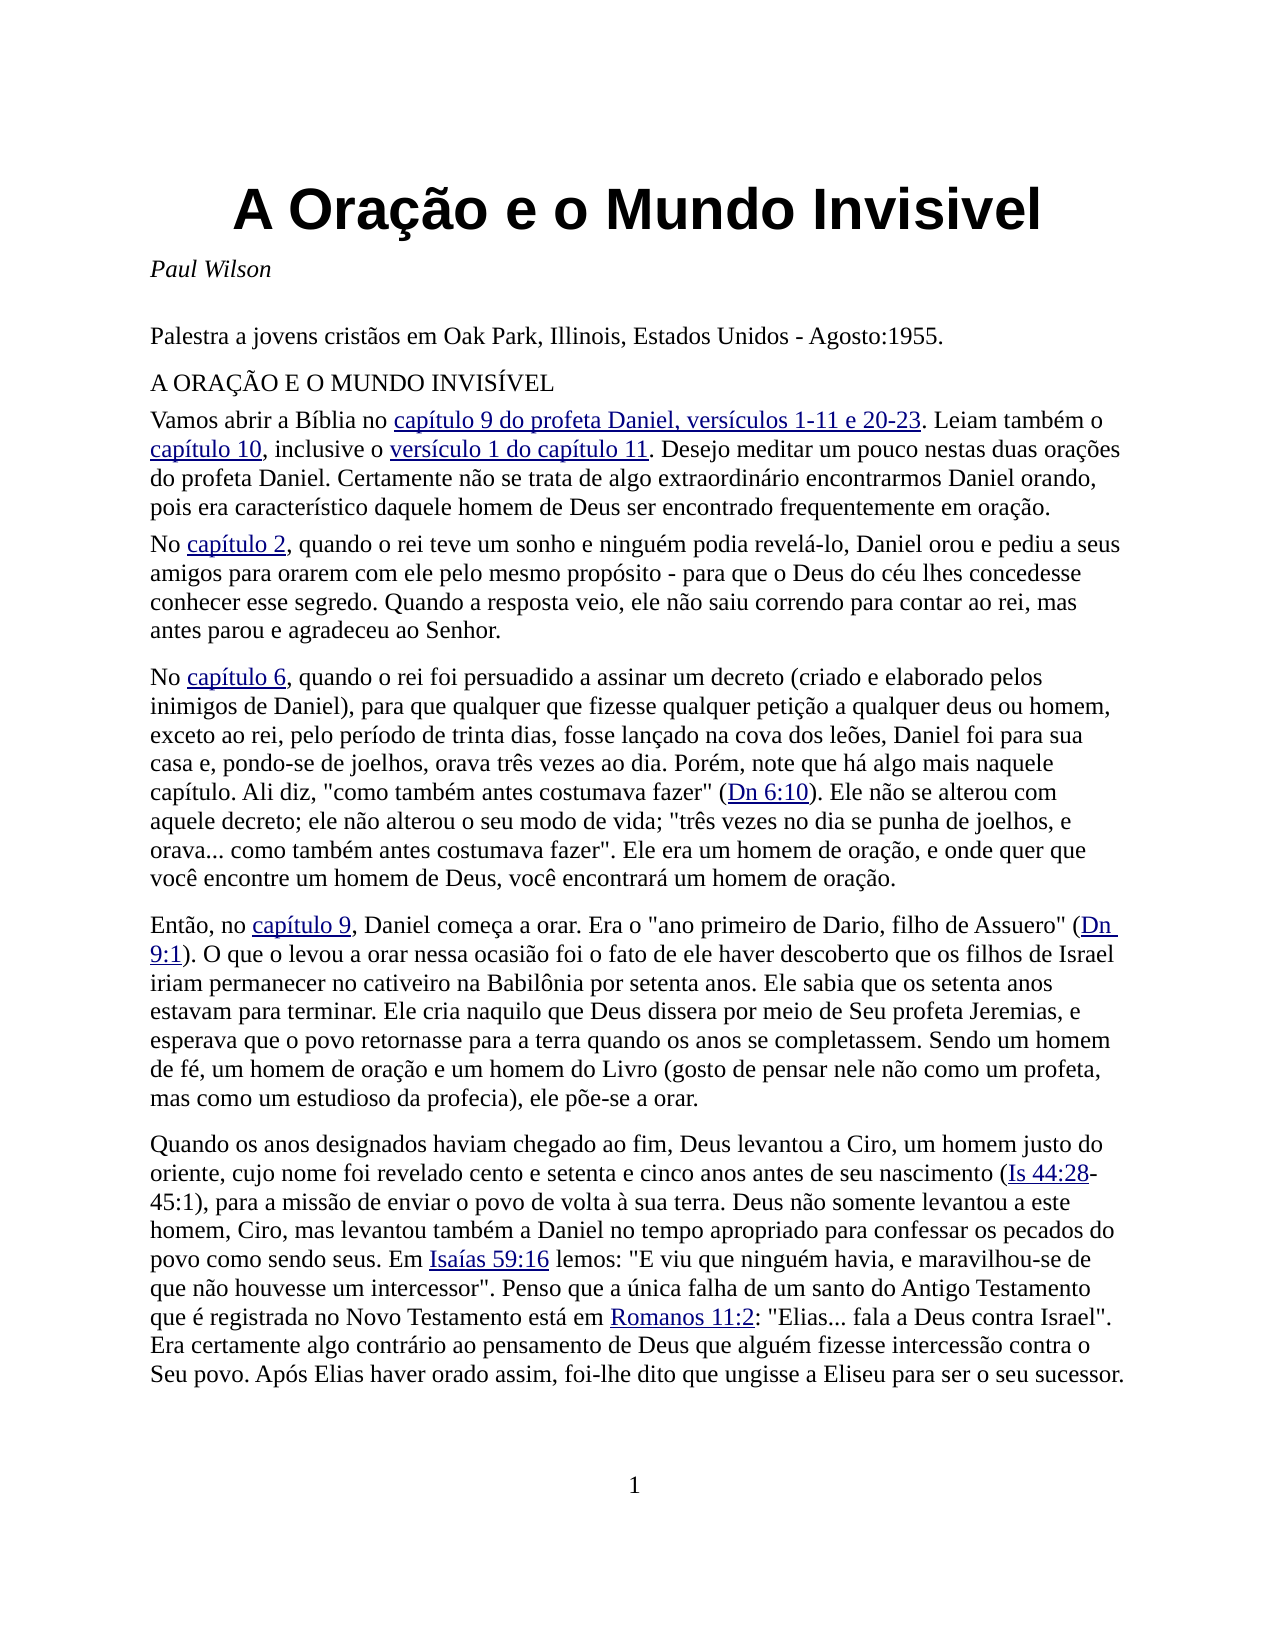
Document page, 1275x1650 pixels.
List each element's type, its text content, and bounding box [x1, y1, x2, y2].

text Quando os anos designados haviam chegado ao fim, Deus levantou a Ciro, um homem justo do oriente, cujo nome foi revelado cento e setenta e cinco anos antes de seu nascimento (Is 44:28-45:1), para a missão de enviar o povo de volta à sua terra. Deus não somente levantou a este homem, Ciro, mas levantou também a Daniel no tempo apropriado para confessar os pecados do povo como sendo seus. Em Isaías 59:16 lemos: "E viu que ninguém havia, e maravilhou-se de que não houvesse um intercessor". Penso que a única falha de um santo do Antigo Testamento que é registrada no Novo Testamento está em Romanos 11:2: "Elias... fala a Deus contra Israel". Era certamente algo contrário ao pensamento de Deus que alguém fizesse intercessão contra o Seu povo. Após Elias haver orado assim, foi-lhe dito que ungisse a Eliseu para ser o seu sucessor. [150, 1129, 1125, 1388]
text No capítulo 2, quando o rei teve um sonho e ninguém podia revelá-lo, Daniel orou e pediu a seus amigos para orarem com ele pelo mesmo propósito - para que o Deus do céu lhes concedesse conhecer esse segredo. Quando a resposta veio, ele não saiu correndo para contar ao rei, mas antes parou e agradeceu ao Senhor. [150, 529, 1125, 644]
text No capítulo 6, quando o rei foi persuadido a assinar um decreto (criado e elaborado pelos inimigos de Daniel), para que qualquer que fizesse qualquer petição a qualquer deus ou homem, exceto ao rei, pelo período de trinta dias, fosse lançado na cova dos leões, Daniel foi para sua casa e, pondo-se de joelhos, orava três vezes ao dia. Porém, note que há algo mais naquele capítulo. Ali diz, "como também antes costumava fazer" (Dn 6:10). Ele não se alterou com aquele decreto; ele não alterou o seu modo de vida; "três vezes no dia se punha de joelhos, e orava... como também antes costumava fazer". Ele era um homem de oração, e onde quer que você encontre um homem de Deus, você encontrará um homem de oração. [150, 662, 1125, 892]
text A ORAÇÃO E O MUNDO INVISÍVEL [150, 368, 1125, 396]
title A Oração e o Mundo Invisivel [150, 175, 1125, 242]
text Paul Wilson [150, 254, 1125, 283]
text Então, no capítulo 9, Daniel começa a orar. Era o "ano primeiro de Dario, filho de Assuero" (Dn 9:1). O que o levou a orar nessa ocasião foi o fato de ele haver descoberto que os filhos de Israel iriam permanecer no cativeiro na Babilônia por setenta anos. Ele sabia que os setenta anos estavam para terminar. Ele cria naquilo que Deus dissera por meio de Seu profeta Jeremias, e esperava que o povo retornasse para a terra quando os anos se completassem. Sendo um homem de fé, um homem de oração e um homem do Livro (gosto de pensar nele não como um profeta, mas como um estudioso da profecia), ele põe-se a orar. [150, 910, 1125, 1111]
text Vamos abrir a Bíblia no capítulo 9 do profeta Daniel, versículos 1-11 e 20-23. Leiam também o capítulo 10, inclusive o versículo 1 do capítulo 11. Desejo meditar um pouco nestas duas orações do profeta Daniel. Certamente não se trata de algo extraordinário encontrarmos Daniel orando, pois era característico daquele homem de Deus ser encontrado frequentemente em oração. [150, 405, 1125, 520]
text Palestra a jovens cristãos em Oak Park, Illinois, Estados Unidos - Agosto:1955. [150, 321, 1125, 350]
